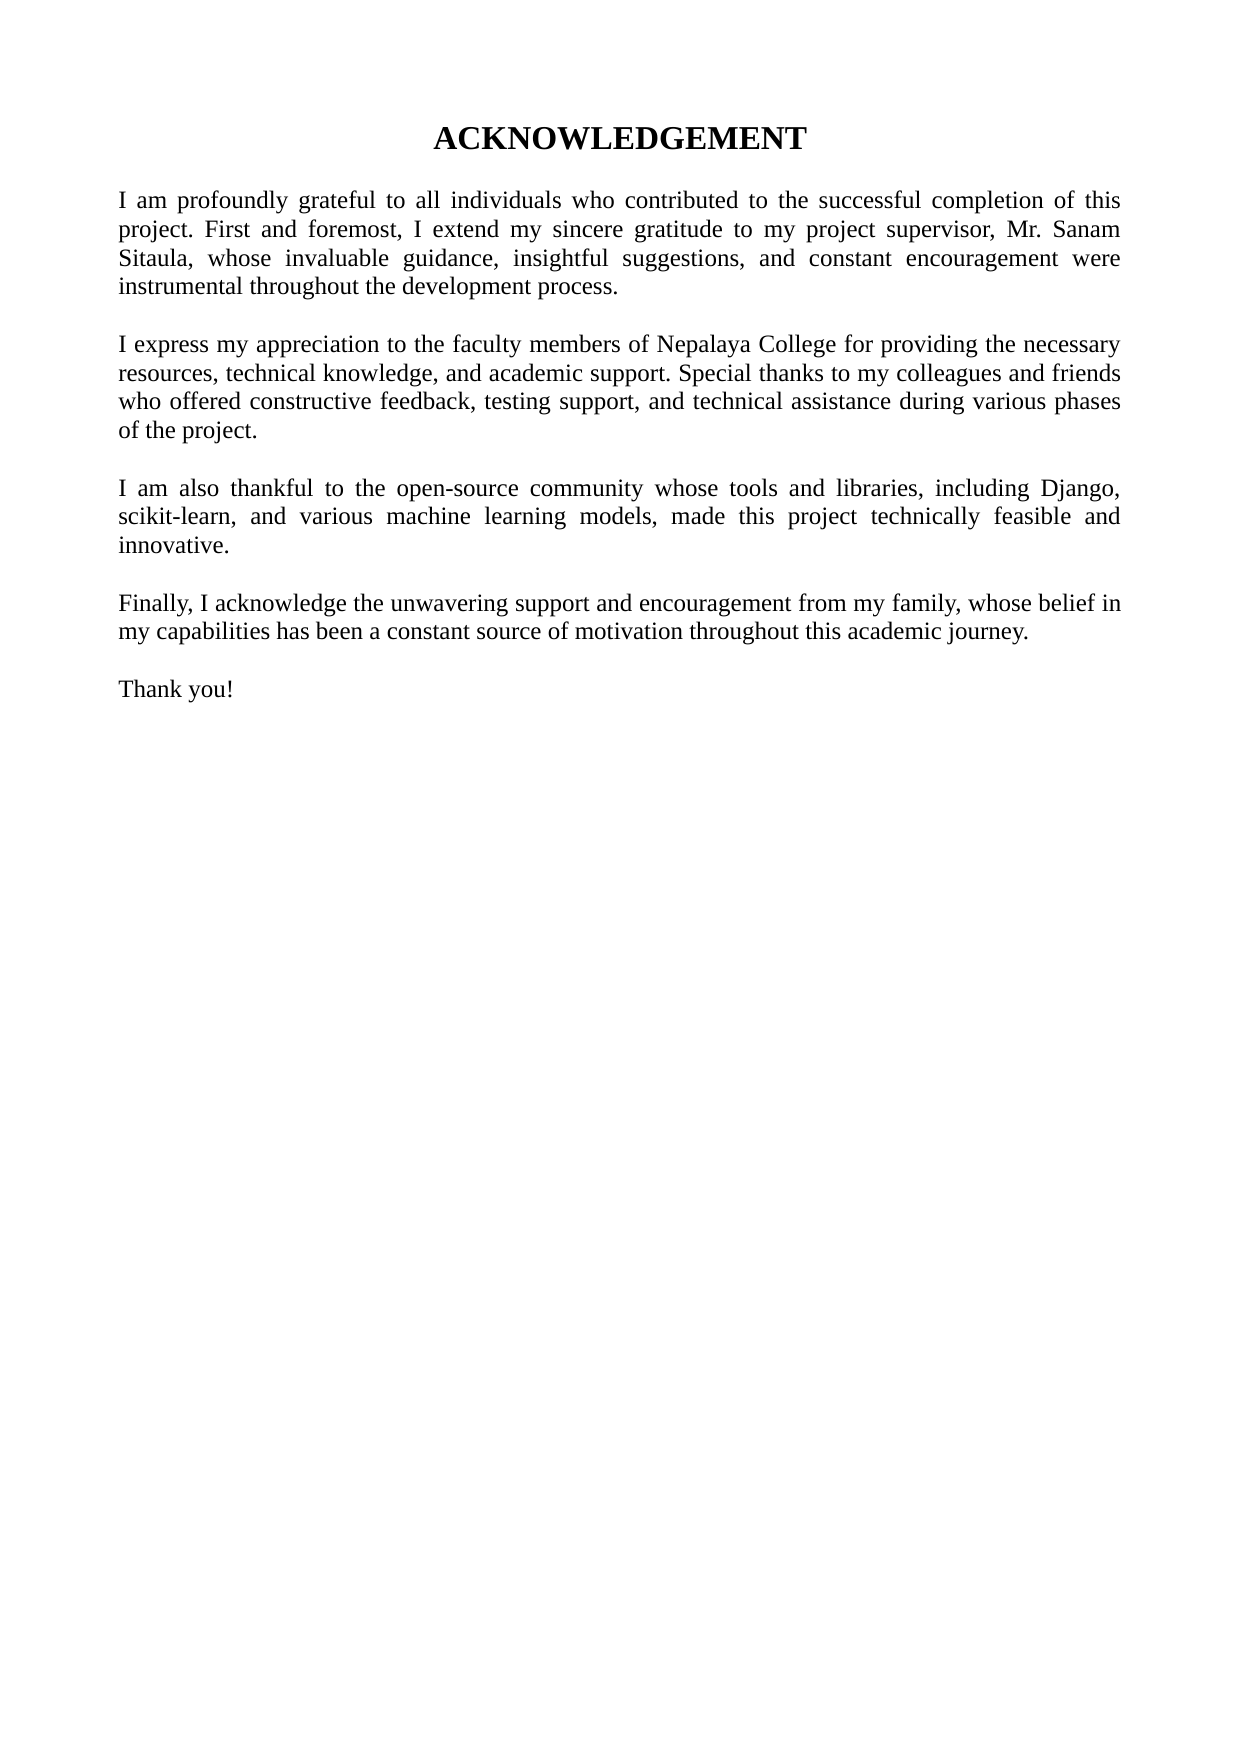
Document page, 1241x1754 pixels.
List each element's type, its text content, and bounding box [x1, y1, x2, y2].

text I express my appreciation to the faculty members of Nepalaya College for providing the necessary resources, technical knowledge, and academic support. Special thanks to my colleagues and friends who offered constructive feedback, testing support, and technical assistance during various phases of the project. [118, 329, 1122, 444]
text ACKNOWLEDGEMENT [118, 118, 1122, 156]
text I am also thankful to the open-source community whose tools and libraries, including Django, scikit-learn, and various machine learning models, made this project technically feasible and innovative. [118, 473, 1122, 559]
text I am profoundly grateful to all individuals who contributed to the successful completion of this project. First and foremost, I extend my sincere gratitude to my project supervisor, Mr. Sanam Sitaula, whose invaluable guidance, insightful suggestions, and constant encouragement were instrumental throughout the development process. [118, 185, 1122, 300]
text Thank you! [118, 674, 1122, 703]
text Finally, I acknowledge the unwavering support and encouragement from my family, whose belief in my capabilities has been a constant source of motivation throughout this academic journey. [118, 588, 1122, 645]
